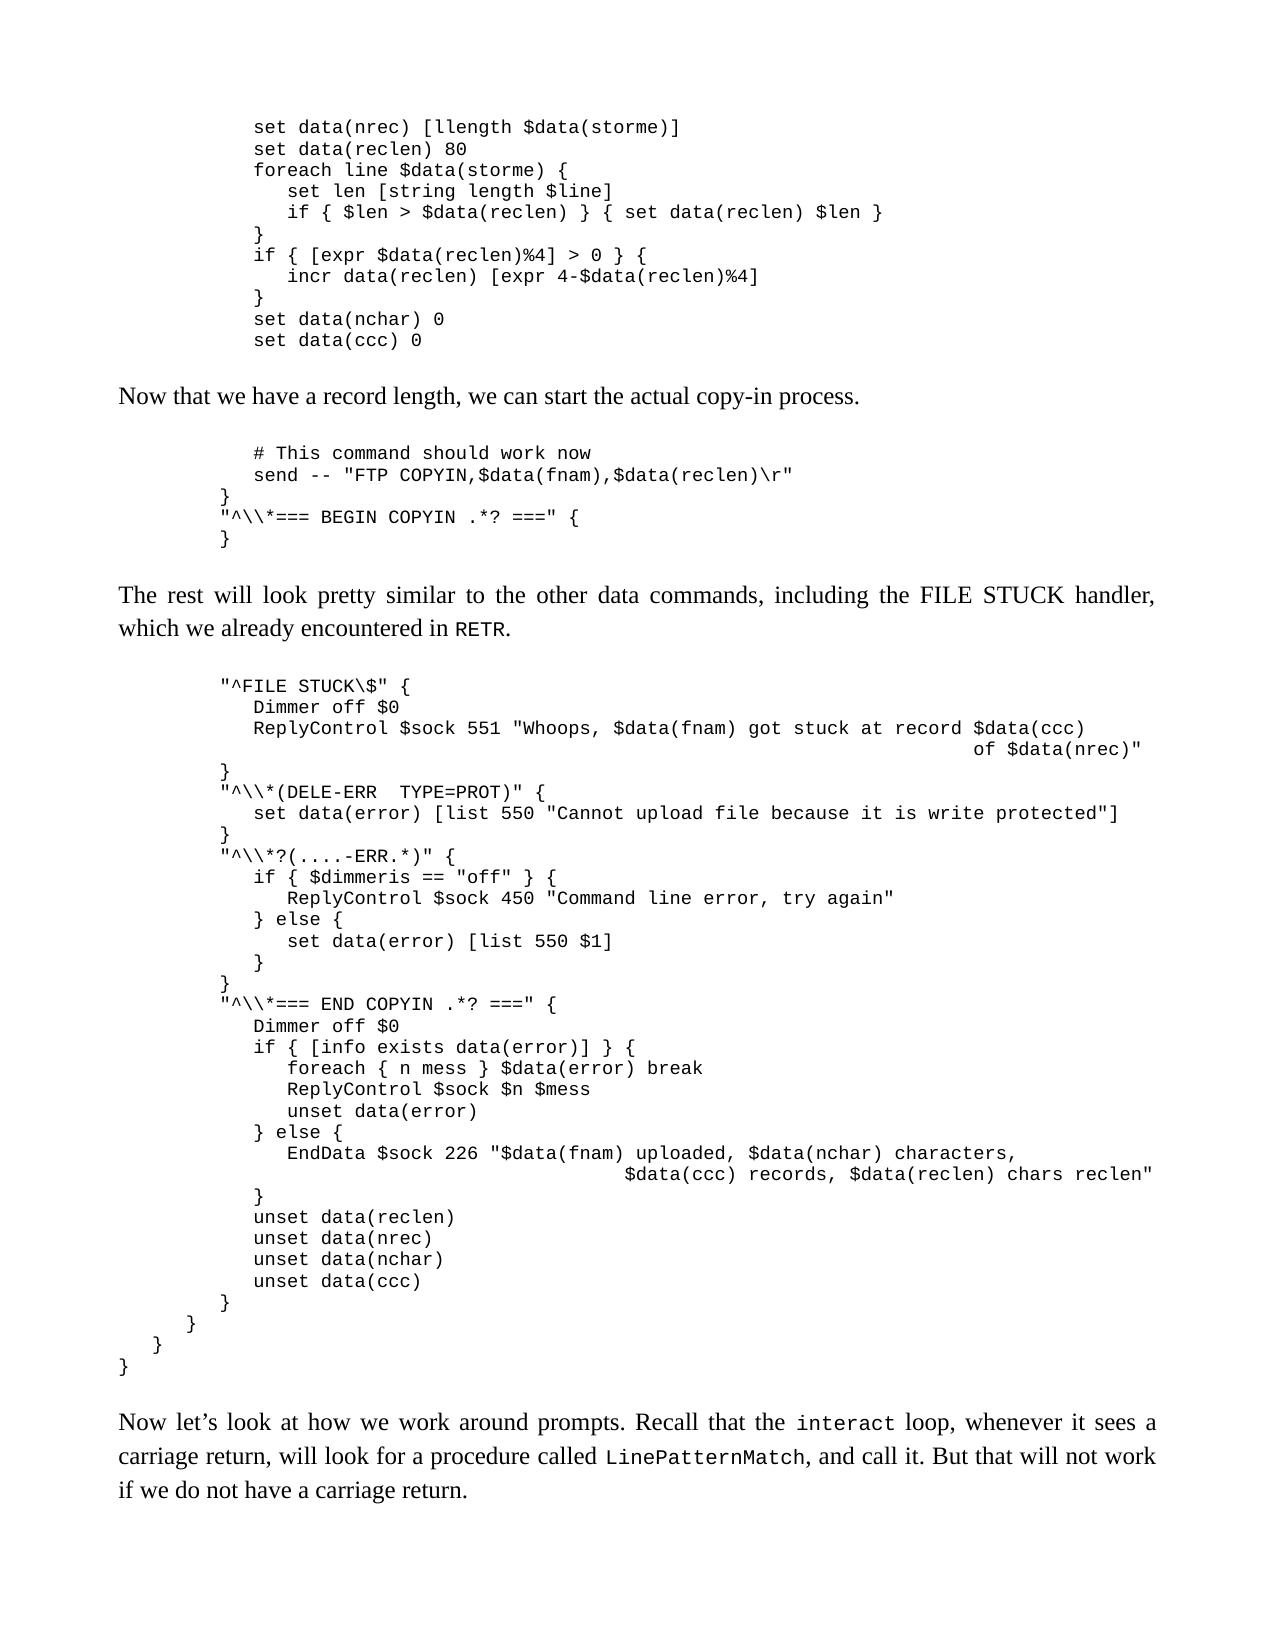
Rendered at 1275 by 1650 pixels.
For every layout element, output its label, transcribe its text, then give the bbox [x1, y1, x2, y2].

text if { [expr $data(reclen)%4] > 0 } { [118, 246, 1157, 267]
text if { [info exists data(error)] } { [118, 1038, 1157, 1059]
text } [118, 529, 1157, 550]
text } [118, 288, 1157, 309]
text } [118, 1356, 1157, 1378]
text ReplyControl $sock $n $mess [118, 1080, 1157, 1101]
text set data(nrec) [llength $data(storme)] [118, 118, 1157, 139]
text } [118, 1314, 1157, 1335]
text set len [string length $line] [118, 182, 1157, 203]
text incr data(reclen) [expr 4-$data(reclen)%4] [118, 267, 1157, 288]
text set data(ccc) 0 [118, 331, 1157, 352]
text } else { [118, 1123, 1157, 1144]
text } [118, 487, 1157, 508]
text if { $len > $data(reclen) } { set data(reclen) $len } [118, 203, 1157, 224]
text } else { [118, 910, 1157, 931]
text unset data(ccc) [118, 1271, 1157, 1293]
text Dimmer off $0 [118, 1016, 1157, 1038]
text foreach { n mess } $data(error) break [118, 1059, 1157, 1080]
text } [118, 761, 1157, 783]
text Now let’s look at how we work around prompts. Recall that the interact loop, whenever it sees a carriage return, will look for a procedure called LinePatternMatch, and call it. But that will not work if we do not have a carriage return. [118, 1407, 1157, 1504]
text # This command should work now [118, 444, 1157, 465]
text "^\\*=== END COPYIN .*? ===" { [118, 995, 1157, 1016]
text ReplyControl $sock 551 "Whoops, $data(fnam) got stuck at record $data(ccc) [118, 719, 1157, 740]
text foreach line $data(storme) { [118, 161, 1157, 182]
text Now that we have a record length, we can start the actual copy-in process. [118, 381, 1157, 410]
text "^FILE STUCK\$" { [118, 676, 1157, 698]
text } [118, 974, 1157, 995]
text set data(error) [list 550 $1] [118, 931, 1157, 953]
text } [118, 1335, 1157, 1356]
text ReplyControl $sock 450 "Command line error, try again" [118, 889, 1157, 910]
text } [118, 825, 1157, 846]
text send -- "FTP COPYIN,$data(fnam),$data(reclen)\r" [118, 465, 1157, 487]
text unset data(reclen) [118, 1208, 1157, 1229]
text } [118, 1186, 1157, 1208]
text } [118, 1293, 1157, 1314]
text if { $dimmeris == "off" } { [118, 868, 1157, 889]
text "^\\*=== BEGIN COPYIN .*? ===" { [118, 508, 1157, 529]
text set data(nchar) 0 [118, 309, 1157, 331]
text of $data(nrec)" [118, 740, 1157, 761]
text EndData $sock 226 "$data(fnam) uploaded, $data(nchar) characters, [118, 1144, 1157, 1165]
text "^\\*(DELE-ERR TYPE=PROT)" { [118, 783, 1157, 804]
text unset data(error) [118, 1101, 1157, 1123]
text } [118, 953, 1157, 974]
text $data(ccc) records, $data(reclen) chars reclen" [118, 1165, 1157, 1186]
text unset data(nchar) [118, 1250, 1157, 1271]
text "^\\*?(....-ERR.*)" { [118, 846, 1157, 868]
text set data(error) [list 550 "Cannot upload file because it is write protected"] [118, 804, 1157, 825]
text set data(reclen) 80 [118, 139, 1157, 161]
text The rest will look pretty similar to the other data commands, including the FILE STUCK handler, which we already encountered in RETR. [118, 580, 1157, 642]
text Dimmer off $0 [118, 698, 1157, 719]
text } [118, 224, 1157, 246]
text unset data(nrec) [118, 1229, 1157, 1250]
